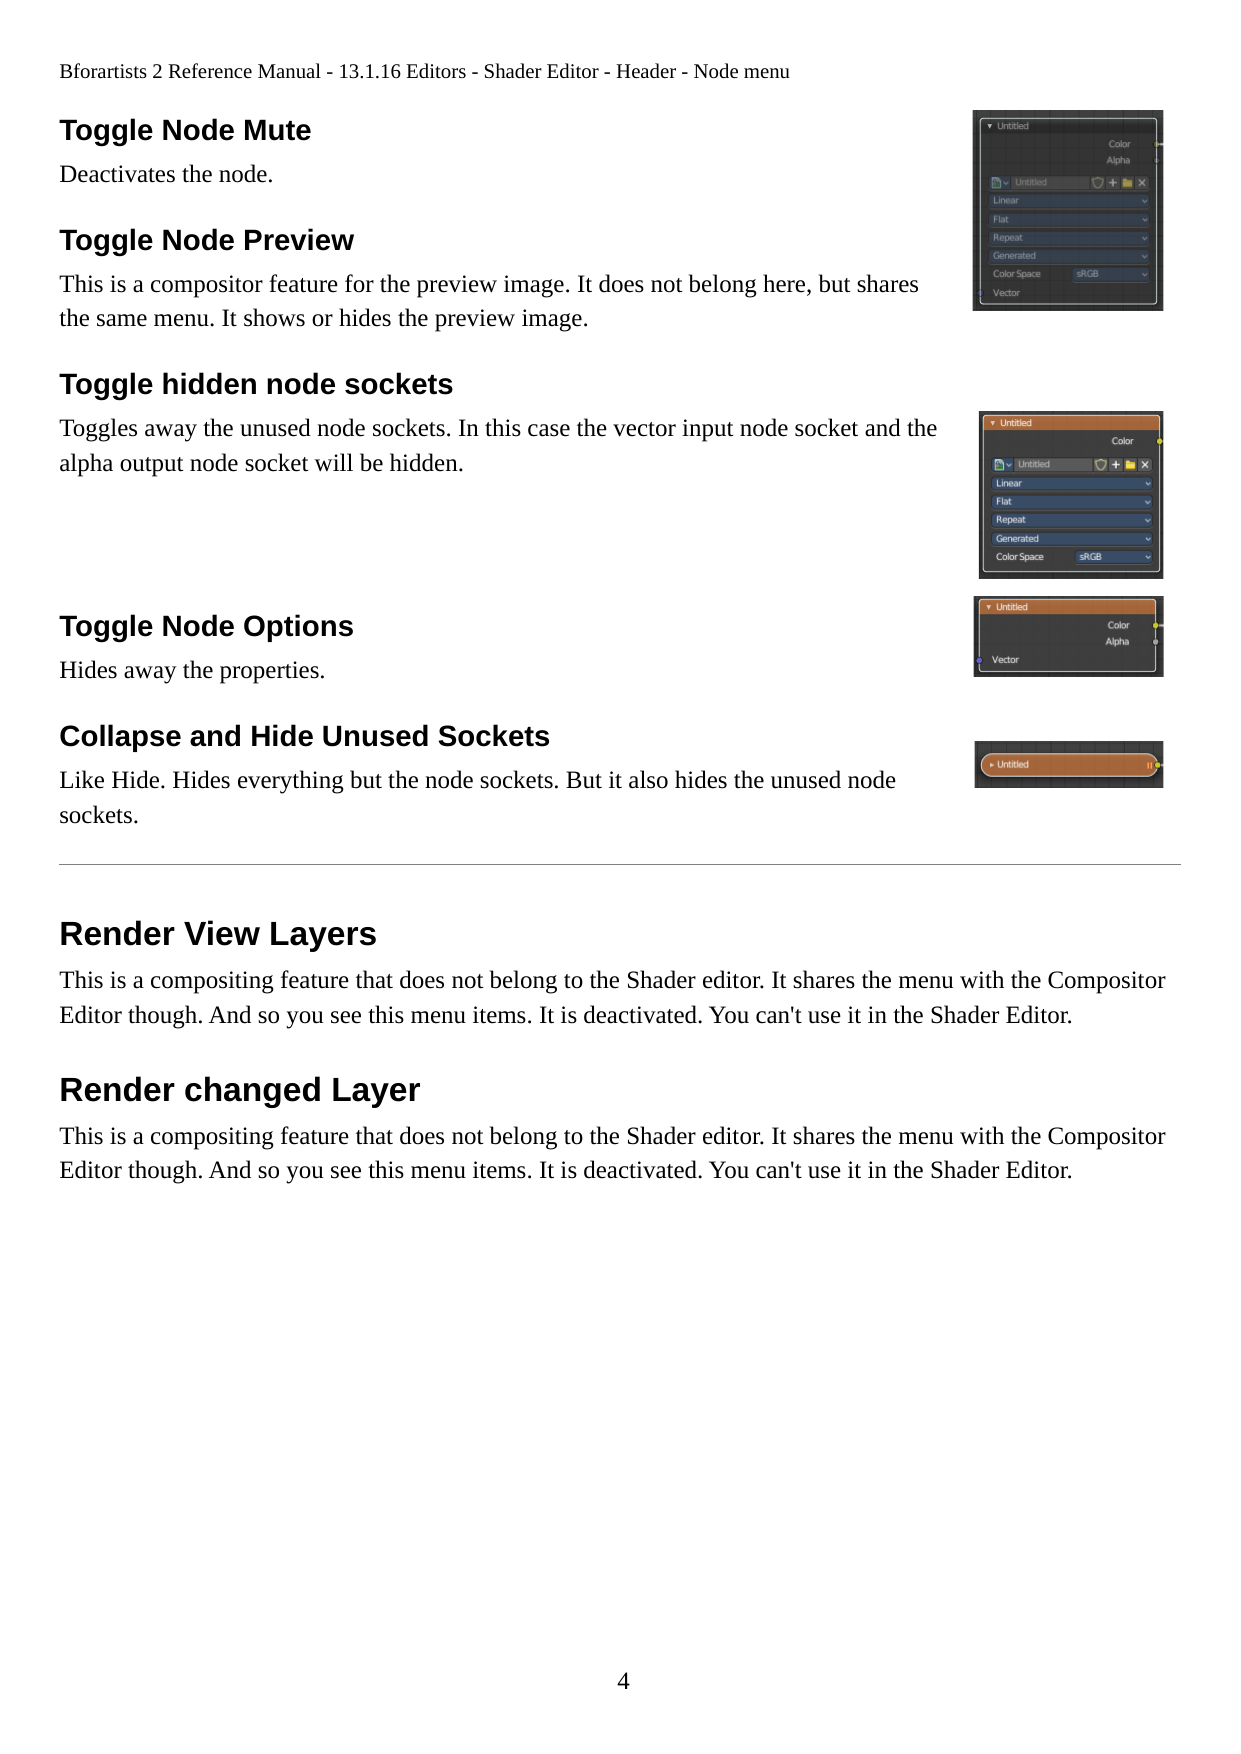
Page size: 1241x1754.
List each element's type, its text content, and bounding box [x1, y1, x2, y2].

subtitle Toggle Node Mute [59, 113, 972, 146]
text Hides away the properties. [59, 656, 1181, 684]
text Toggles away the unused node sockets. In this case the vector input node socket and the alpha output node socket will be hidden. [59, 413, 978, 476]
subtitle [1164, 609, 1181, 643]
picture [974, 741, 1164, 788]
subtitle Toggle hidden node sockets [59, 367, 1181, 401]
subtitle [1164, 113, 1181, 146]
text This is a compositing feature that does not belong to the Shader editor. It shares the menu with the Compositor Editor though. And so you see this menu items. It is deactivated. You can't use it in the Shader Editor. [59, 965, 1181, 1028]
subtitle Toggle Node Preview [59, 222, 972, 256]
text Like Hide. Hides everything but the node sockets. But it also hides the unused node sockets. [59, 766, 1181, 829]
subtitle Toggle Node Options [59, 609, 973, 643]
subtitle [1164, 222, 1181, 256]
picture [978, 411, 1164, 579]
text Deactivates the node. [59, 159, 972, 188]
subtitle Render View Layers [59, 914, 1181, 953]
text [1164, 159, 1181, 188]
text This is a compositor feature for the preview image. It does not belong here, but shares the same menu. It shows or hides the preview image. [59, 269, 1181, 332]
picture [973, 596, 1164, 677]
subtitle Collapse and Hide Unused Sockets [59, 719, 1181, 753]
subtitle Render changed Layer [59, 1069, 1181, 1108]
picture [972, 110, 1164, 311]
text This is a compositing feature that does not belong to the Shader editor. It shares the menu with the Compositor Editor though. And so you see this menu items. It is deactivated. You can't use it in the Shader Editor. [59, 1121, 1181, 1184]
